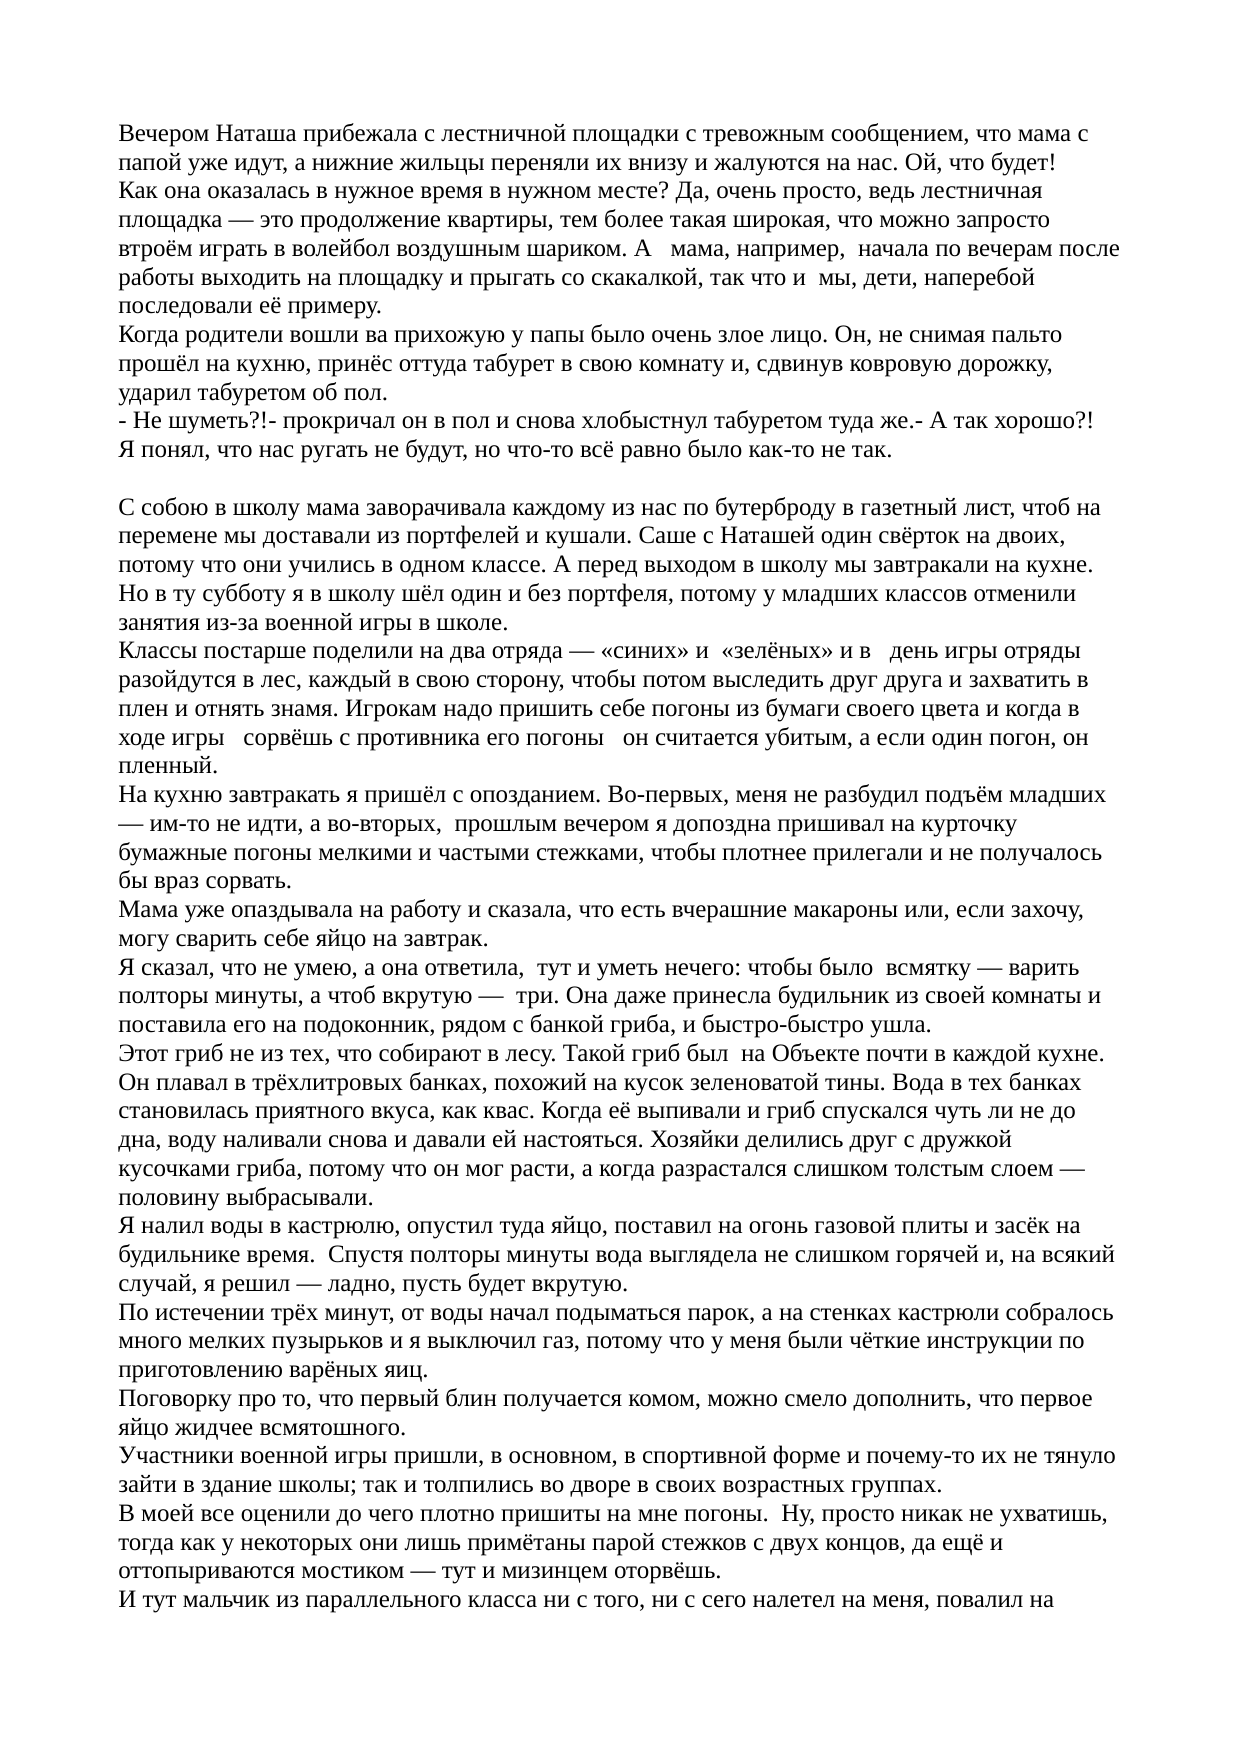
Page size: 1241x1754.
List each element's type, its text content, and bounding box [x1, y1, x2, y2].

text Я понял, что нас ругать не будут, но что-то всё равно было как-то не так. [118, 434, 1122, 463]
text - Не шуметь?!- прокричал он в пол и снова хлобыстнул табуретом туда же.- А так хорошо?! [118, 406, 1122, 434]
text И тут мальчик из параллельного класса ни с того, ни с сего налетел на меня, повалил на [118, 1584, 1122, 1613]
text В моей все оценили до чего плотно пришиты на мне погоны. Ну, просто никак не ухватишь, тогда как у некоторых они лишь примётаны парой стежков с двух концов, да ещё и оттопыриваются мостиком — тут и мизинцем оторвёшь. [118, 1498, 1122, 1584]
text Участники военной игры пришли, в основном, в спортивной форме и почему-то их не тянуло зайти в здание школы; так и толпились во дворе в своих возрастных группах. [118, 1441, 1122, 1498]
text Вечером Наташа прибежала с лестничной площадки с тревожным сообщением, что мама с папой уже идут, а нижние жильцы переняли их внизу и жалуются на нас. Ой, что будет! [118, 118, 1122, 176]
text Как она оказалась в нужное время в нужном месте? Да, очень просто, ведь лестничная площадка — это продолжение квартиры, тем более такая широкая, что можно запросто втроём играть в волейбол воздушным шариком. А мама, например, начала по вечерам после работы выходить на площадку и прыгать со скакалкой, так что и мы, дети, наперебой последовали её примеру. [118, 176, 1122, 319]
text Классы постарше поделили на два отряда — «синих» и «зелёных» и в день игры отряды разойдутся в лес, каждый в свою сторону, чтобы потом выследить друг друга и захватить в плен и отнять знамя. Игрокам надо пришить себе погоны из бумаги своего цвета и когда в ходе игры сорвёшь с противника его погоны он считается убитым, а если один погон, он пленный. [118, 636, 1122, 779]
text Но в ту субботу я в школу шёл один и без портфеля, потому у младших классов отменили занятия из-за военной игры в школе. [118, 578, 1122, 636]
text По истечении трёх минут, от воды начал подыматься парок, а на стенках кастрюли собралось много мелких пузырьков и я выключил газ, потому что у меня были чёткие инструкции по приготовлению варёных яиц. [118, 1297, 1122, 1383]
text Я налил воды в кастрюлю, опустил туда яйцо, поставил на огонь газовой плиты и засёк на будильнике время. Спустя полторы минуты вода выглядела не слишком горячей и, на всякий случай, я решил — ладно, пусть будет вкрутую. [118, 1211, 1122, 1297]
text Я сказал, что не умею, а она ответила, тут и уметь нечего: чтобы было всмятку — варить полторы минуты, а чтоб вкрутую — три. Она даже принесла будильник из своей комнаты и поставила его на подоконник, рядом с банкой гриба, и быстро-быстро ушла. [118, 952, 1122, 1038]
text Мама уже опаздывала на работу и сказала, что есть вчерашние макароны или, если захочу, могу сварить себе яйцо на завтрак. [118, 894, 1122, 952]
text Поговорку про то, что первый блин получается комом, можно смело дополнить, что первое яйцо жидчее всмятошного. [118, 1383, 1122, 1441]
text Когда родители вошли ва прихожую у папы было очень злое лицо. Он, не снимая пальто прошёл на кухню, принёс оттуда табурет в свою комнату и, сдвинув ковровую дорожку, ударил табуретом об пол. [118, 319, 1122, 406]
text С собою в школу мама заворачивала каждому из нас по бутерброду в газетный лист, чтоб на перемене мы доставали из портфелей и кушали. Саше с Наташей один свёрток на двоих, потому что они учились в одном классе. А перед выходом в школу мы завтракали на кухне. [118, 492, 1122, 578]
text Этот гриб не из тех, что собирают в лесу. Такой гриб был на Объекте почти в каждой кухне. [118, 1038, 1122, 1067]
text Он плавал в трёхлитровых банках, похожий на кусок зеленоватой тины. Вода в тех банках становилась приятного вкуса, как квас. Когда её выпивали и гриб спускался чуть ли не до дна, воду наливали снова и давали ей настояться. Хозяйки делились друг с дружкой кусочками гриба, потому что он мог расти, а когда разрастался слишком толстым слоем — половину выбрасывали. [118, 1067, 1122, 1211]
text На кухню завтракать я пришёл с опозданием. Во-первых, меня не разбудил подъём младших — им-то не идти, а во-вторых, прошлым вечером я допоздна пришивал на курточку бумажные погоны мелкими и частыми стежками, чтобы плотнее прилегали и не получалось бы враз сорвать. [118, 779, 1122, 894]
